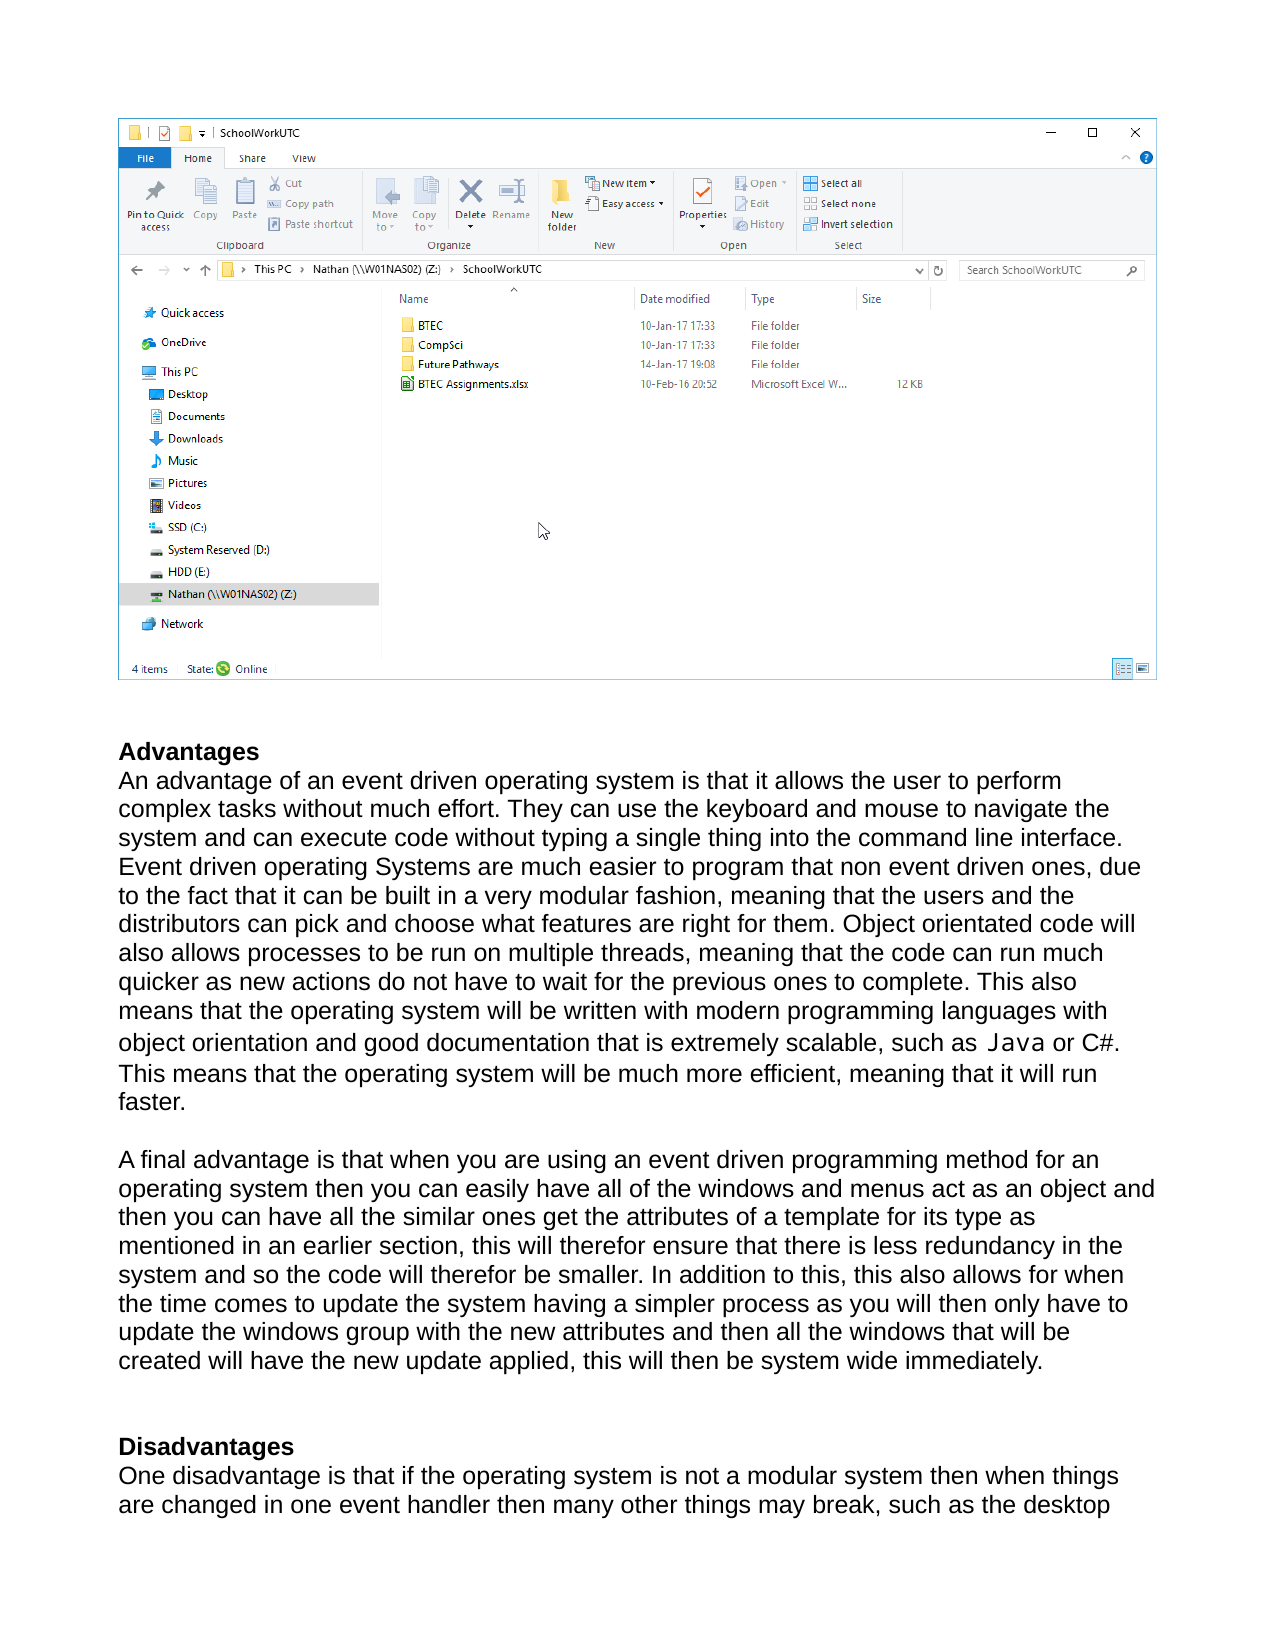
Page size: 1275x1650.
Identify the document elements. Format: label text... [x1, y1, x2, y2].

text Advantages [118, 737, 1157, 766]
text An advantage of an event driven operating system is that it allows the user to perform complex tasks without much effort. They can use the keyboard and mouse to navigate the system and can execute code without typing a single thing into the command line interface. Event driven operating Systems are much easier to program that non event driven ones, due to the fact that it can be built in a very modular fashion, meaning that the users and the distributors can pick and choose what features are right for them. Object orientated code will also allows processes to be run on multiple threads, meaning that the code can run much quicker as new actions do not have to wait for the previous ones to complete. This also means that the operating system will be written with modern programming languages with object orientation and good documentation that is extremely scalable, such as Java or C#. This means that the operating system will be much more efficient, meaning that it will run faster. [118, 766, 1157, 1116]
picture [118, 118, 1157, 680]
text One disadvantage is that if the operating system is not a modular system then when things are changed in one event handler then many other things may break, such as the desktop [118, 1461, 1157, 1518]
text A final advantage is that when you are using an event driven programming method for an operating system then you can easily have all of the windows and menus act as an object and then you can have all the similar ones get the attributes of a template for its type as mentioned in an earlier section, this will therefor ensure that there is less redundancy in the system and so the code will therefor be smaller. In addition to this, this also allows for when the time comes to update the system having a simpler process as you will then only have to update the windows group with the new attributes and then all the windows that will be created will have the new update applied, this will then be system wide immediately. [118, 1145, 1157, 1375]
text Disadvantages [118, 1432, 1157, 1461]
